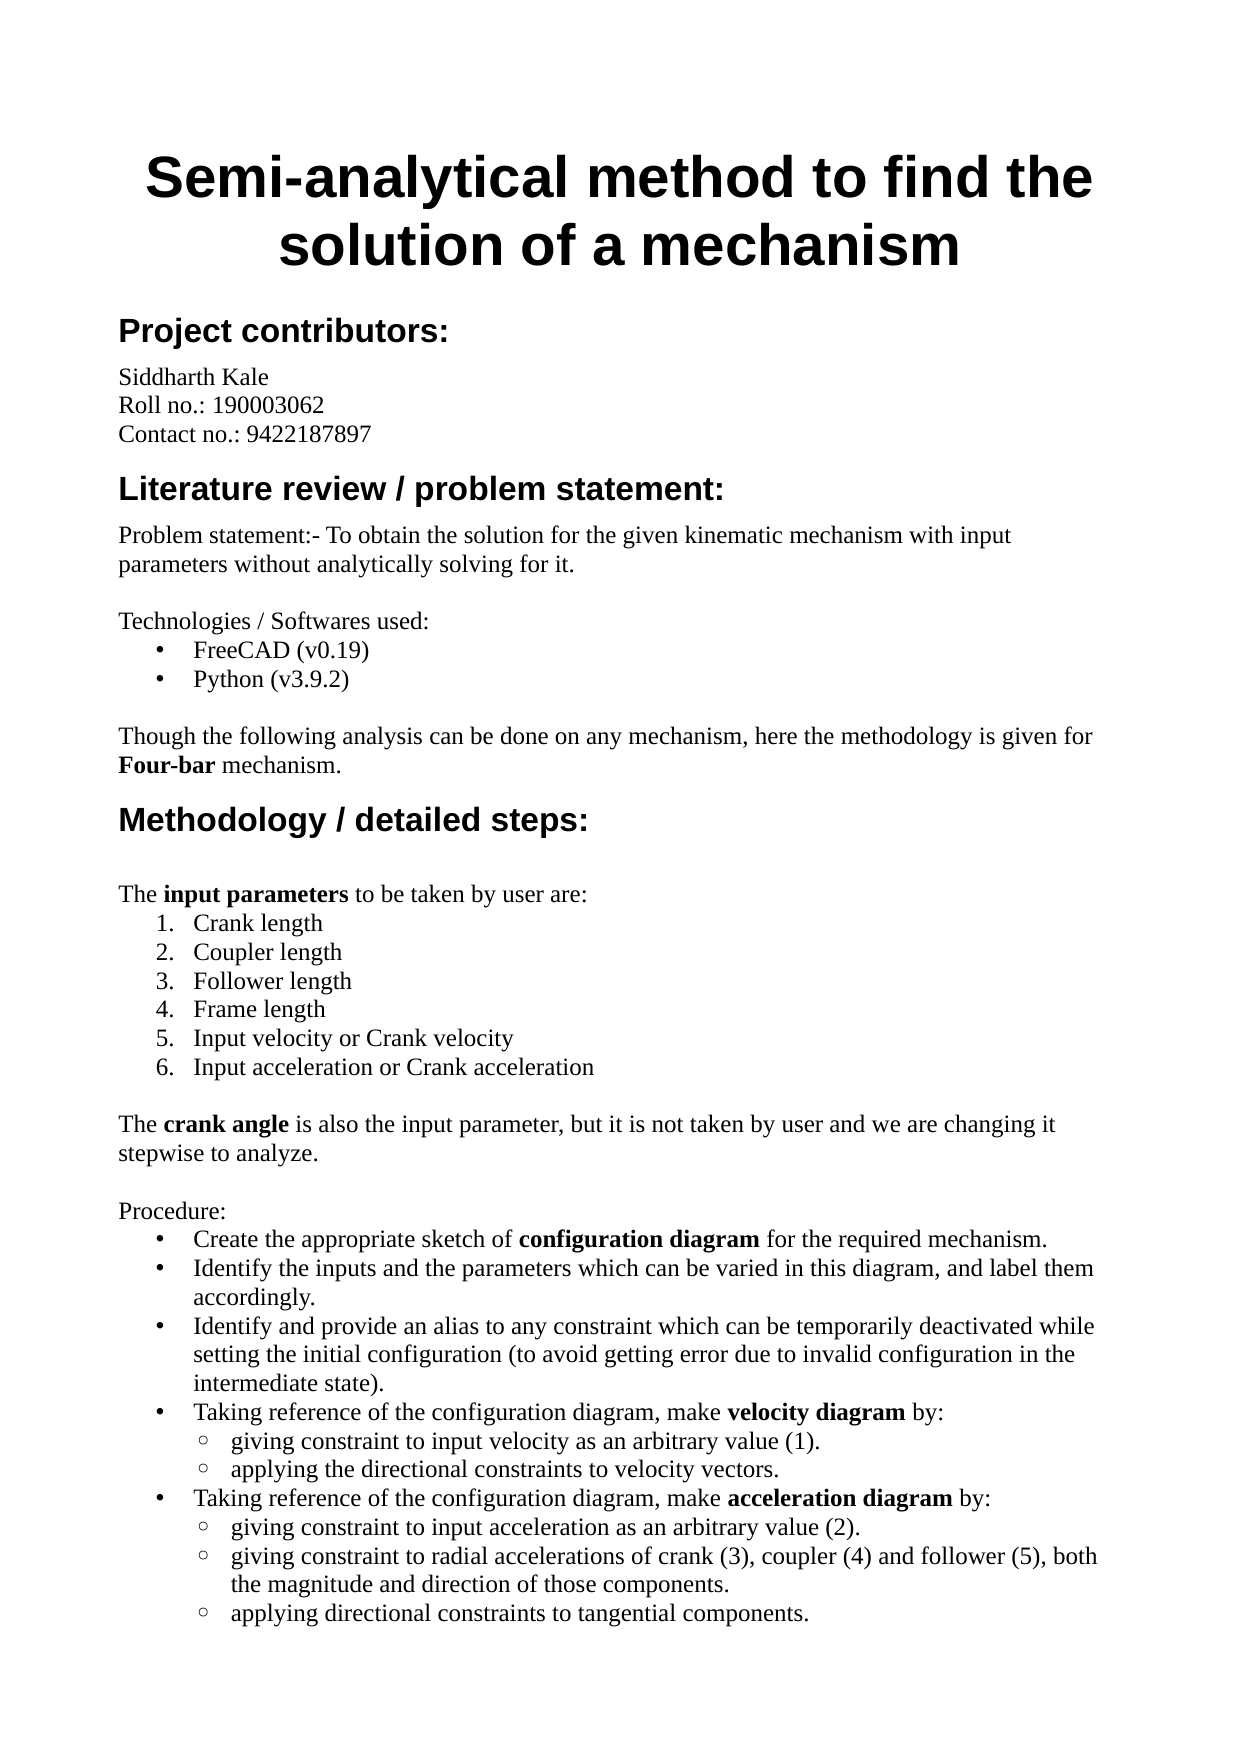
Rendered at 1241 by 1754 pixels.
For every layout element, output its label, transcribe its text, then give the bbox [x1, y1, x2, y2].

text Contact no.: 9422187897 [118, 419, 1122, 448]
list Create the appropriate sketch of configuration diagram for the required mechanism. [156, 1224, 1122, 1253]
text Though the following analysis can be done on any mechanism, here the methodology is given for Four-bar mechanism. [118, 721, 1122, 779]
text Siddharth Kale [118, 362, 1122, 391]
title Semi-analytical method to find the solution of a mechanism [118, 143, 1122, 277]
list Taking reference of the configuration diagram, make velocity diagram by: [156, 1397, 1122, 1426]
list applying directional constraints to tangential components. [193, 1598, 1122, 1627]
list Taking reference of the configuration diagram, make acceleration diagram by: [156, 1483, 1122, 1512]
text Roll no.: 190003062 [118, 391, 1122, 419]
text Problem statement:- To obtain the solution for the given kinematic mechanism with input parameters without analytically solving for it. [118, 520, 1122, 577]
list giving constraint to input velocity as an arbitrary value (1). [193, 1426, 1122, 1454]
list Crank length [156, 908, 1122, 937]
list FreeCAD (v0.19) [156, 635, 1122, 664]
list Input acceleration or Crank acceleration [156, 1052, 1122, 1081]
list giving constraint to input acceleration as an arbitrary value (2). [193, 1512, 1122, 1541]
list Python (v3.9.2) [156, 664, 1122, 692]
list Follower length [156, 966, 1122, 994]
list Identify the inputs and the parameters which can be varied in this diagram, and label them accordingly. [156, 1253, 1122, 1311]
list Input velocity or Crank velocity [156, 1023, 1122, 1052]
list applying the directional constraints to velocity vectors. [193, 1454, 1122, 1483]
text Procedure: [118, 1196, 1122, 1224]
list Identify and provide an alias to any constraint which can be temporarily deactivated while setting the initial configuration (to avoid getting error due to invalid configuration in the intermediate state). [156, 1311, 1122, 1397]
text Technologies / Softwares used: [118, 606, 1122, 635]
list giving constraint to radial accelerations of crank (3), coupler (4) and follower (5), both the magnitude and direction of those components. [193, 1541, 1122, 1598]
text The input parameters to be taken by user are: [118, 879, 1122, 908]
text The crank angle is also the input parameter, but it is not taken by user and we are changing it stepwise to analyze. [118, 1109, 1122, 1167]
subtitle Methodology / detailed steps: [118, 799, 1122, 838]
subtitle Project contributors: [118, 311, 1122, 349]
subtitle Literature review / problem statement: [118, 469, 1122, 507]
list Coupler length [156, 937, 1122, 966]
list Frame length [156, 994, 1122, 1023]
